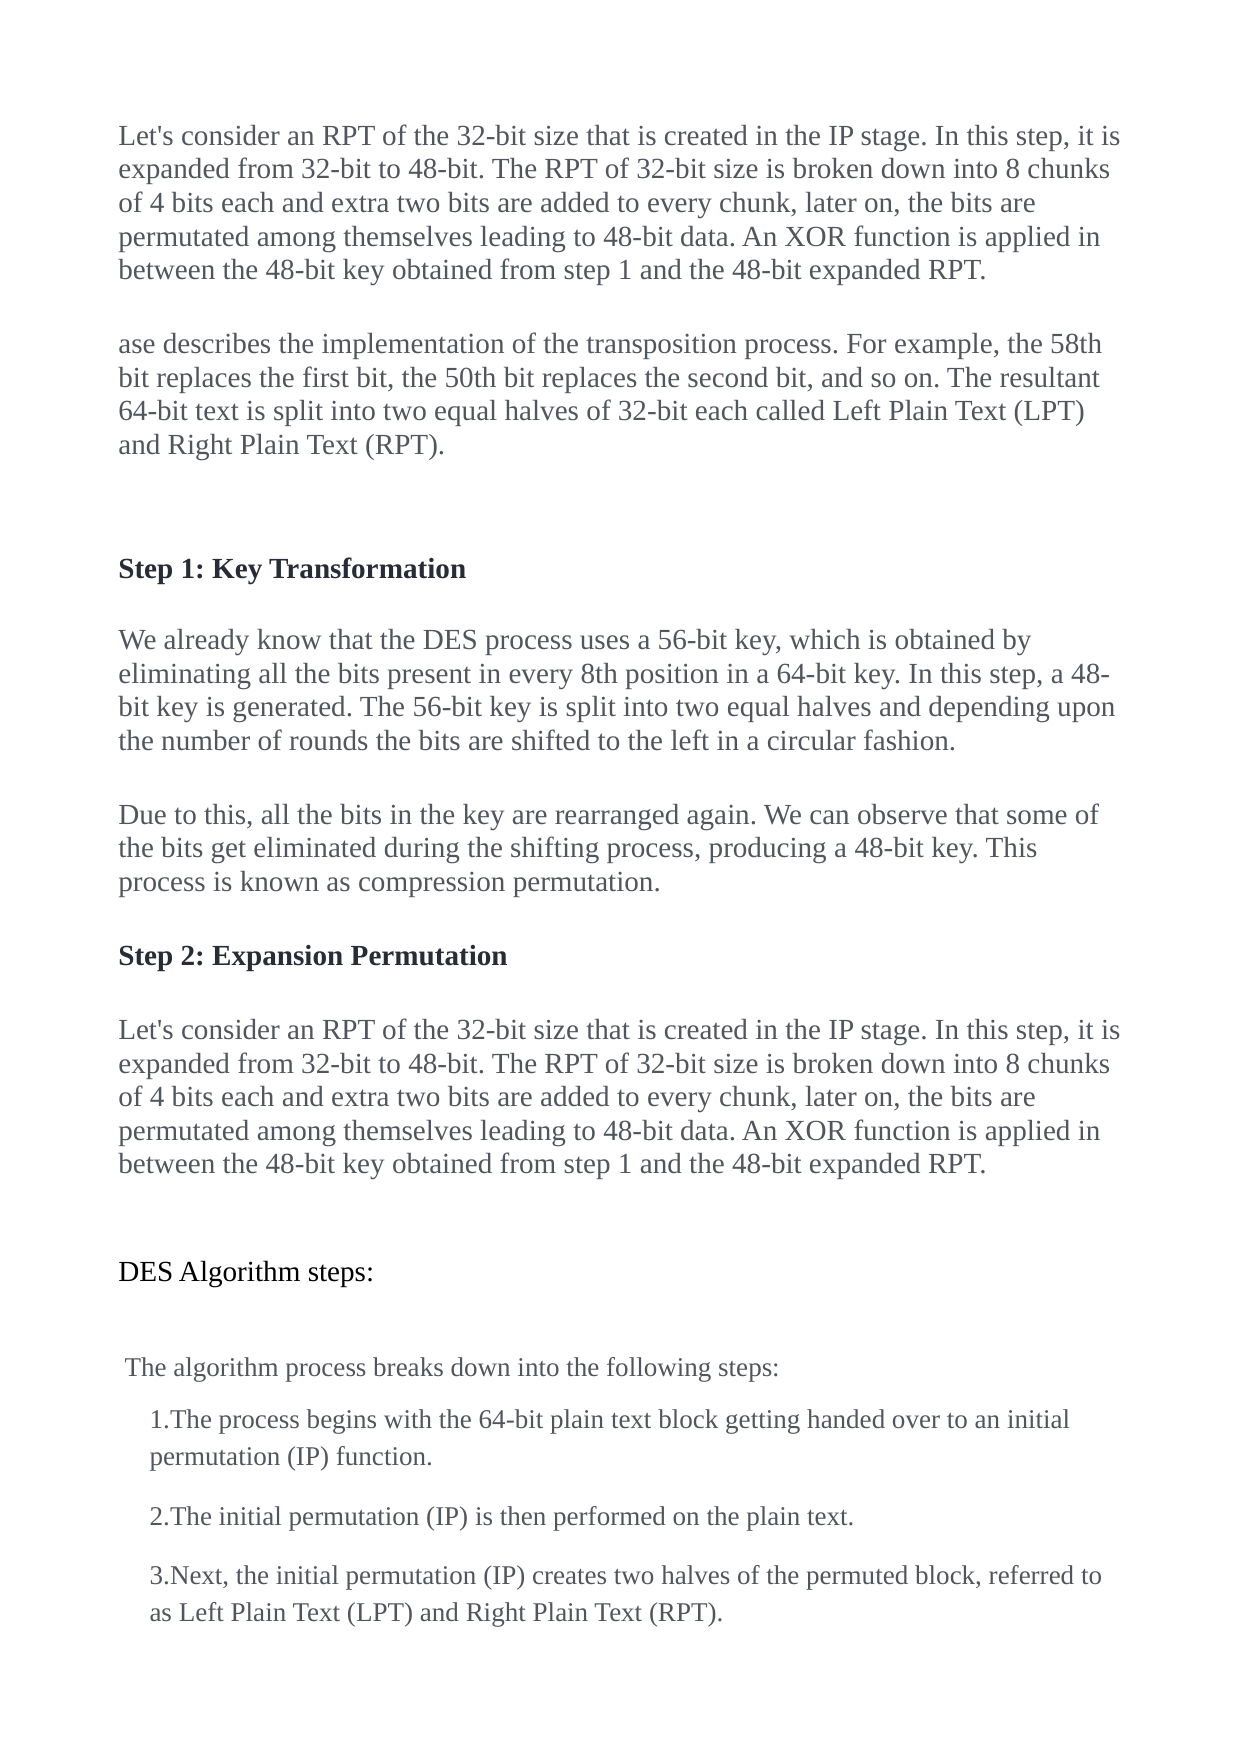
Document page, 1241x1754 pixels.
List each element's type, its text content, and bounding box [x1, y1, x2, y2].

text We already know that the DES process uses a 56-bit key, which is obtained by eliminating all the bits present in every 8th position in a 64-bit key. In this step, a 48-bit key is generated. The 56-bit key is split into two equal halves and depending upon the number of rounds the bits are shifted to the left in a circular fashion. [118, 622, 1122, 756]
list The initial permutation (IP) is then performed on the plain text. [118, 1493, 1122, 1531]
text Due to this, all the bits in the key are rearranged again. We can observe that some of the bits get eliminated during the shifting process, producing a 48-bit key. This process is known as compression permutation. [118, 797, 1122, 898]
text Let's consider an RPT of the 32-bit size that is created in the IP stage. In this step, it is expanded from 32-bit to 48-bit. The RPT of 32-bit size is broken down into 8 chunks of 4 bits each and extra two bits are added to every chunk, later on, the bits are permutated among themselves leading to 48-bit data. An XOR function is applied in between the 48-bit key obtained from step 1 and the 48-bit expanded RPT. [118, 118, 1122, 286]
text ase describes the implementation of the transposition process. For example, the 58th bit replaces the first bit, the 50th bit replaces the second bit, and so on. The resultant 64-bit text is split into two equal halves of 32-bit each called Left Plain Text (LPT) and Right Plain Text (RPT). [118, 326, 1122, 461]
text Let's consider an RPT of the 32-bit size that is created in the IP stage. In this step, it is expanded from 32-bit to 48-bit. The RPT of 32-bit size is broken down into 8 chunks of 4 bits each and extra two bits are added to every chunk, later on, the bits are permutated among themselves leading to 48-bit data. An XOR function is applied in between the 48-bit key obtained from step 1 and the 48-bit expanded RPT. [118, 1012, 1122, 1180]
subtitle Step 1: Key Transformation [118, 551, 1122, 585]
text Step 2: Expansion Permutation [118, 938, 1122, 972]
text DES Algorithm steps: [118, 1221, 1122, 1288]
text The algorithm process breaks down into the following steps: [118, 1351, 1122, 1382]
list The process begins with the 64-bit plain text block getting handed over to an initial permutation (IP) function. [118, 1396, 1122, 1471]
list Next, the initial permutation (IP) creates two halves of the permuted block, referred to as Left Plain Text (LPT) and Right Plain Text (RPT). [118, 1553, 1122, 1628]
